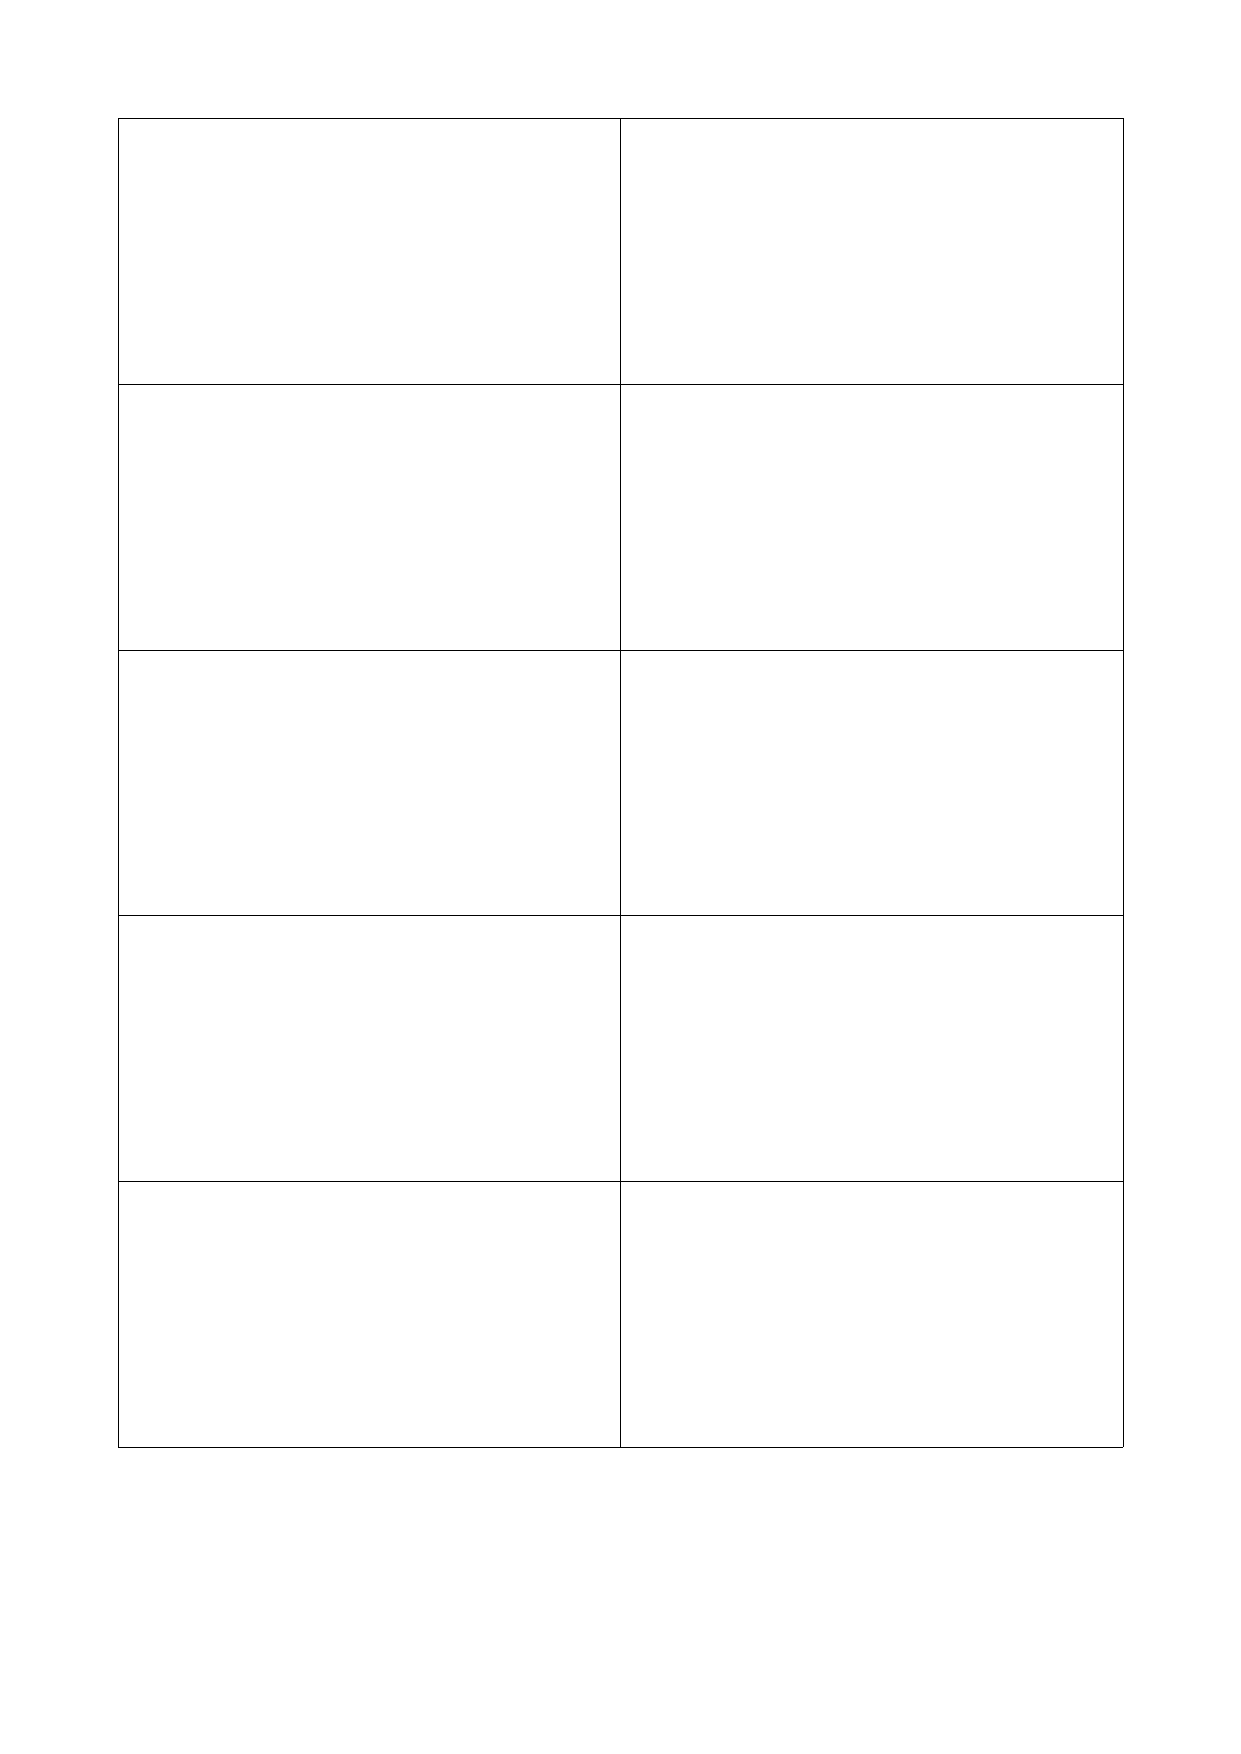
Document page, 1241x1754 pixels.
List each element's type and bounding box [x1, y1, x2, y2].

table_cell [119, 385, 620, 649]
table_cell [119, 916, 620, 1181]
table_cell [621, 119, 1123, 384]
table_cell [119, 119, 620, 384]
table_cell [621, 916, 1123, 1181]
table_cell [621, 385, 1123, 649]
table_cell [621, 651, 1123, 915]
table_cell [621, 1182, 1123, 1447]
table_cell [119, 651, 620, 915]
table_cell [119, 1182, 620, 1447]
